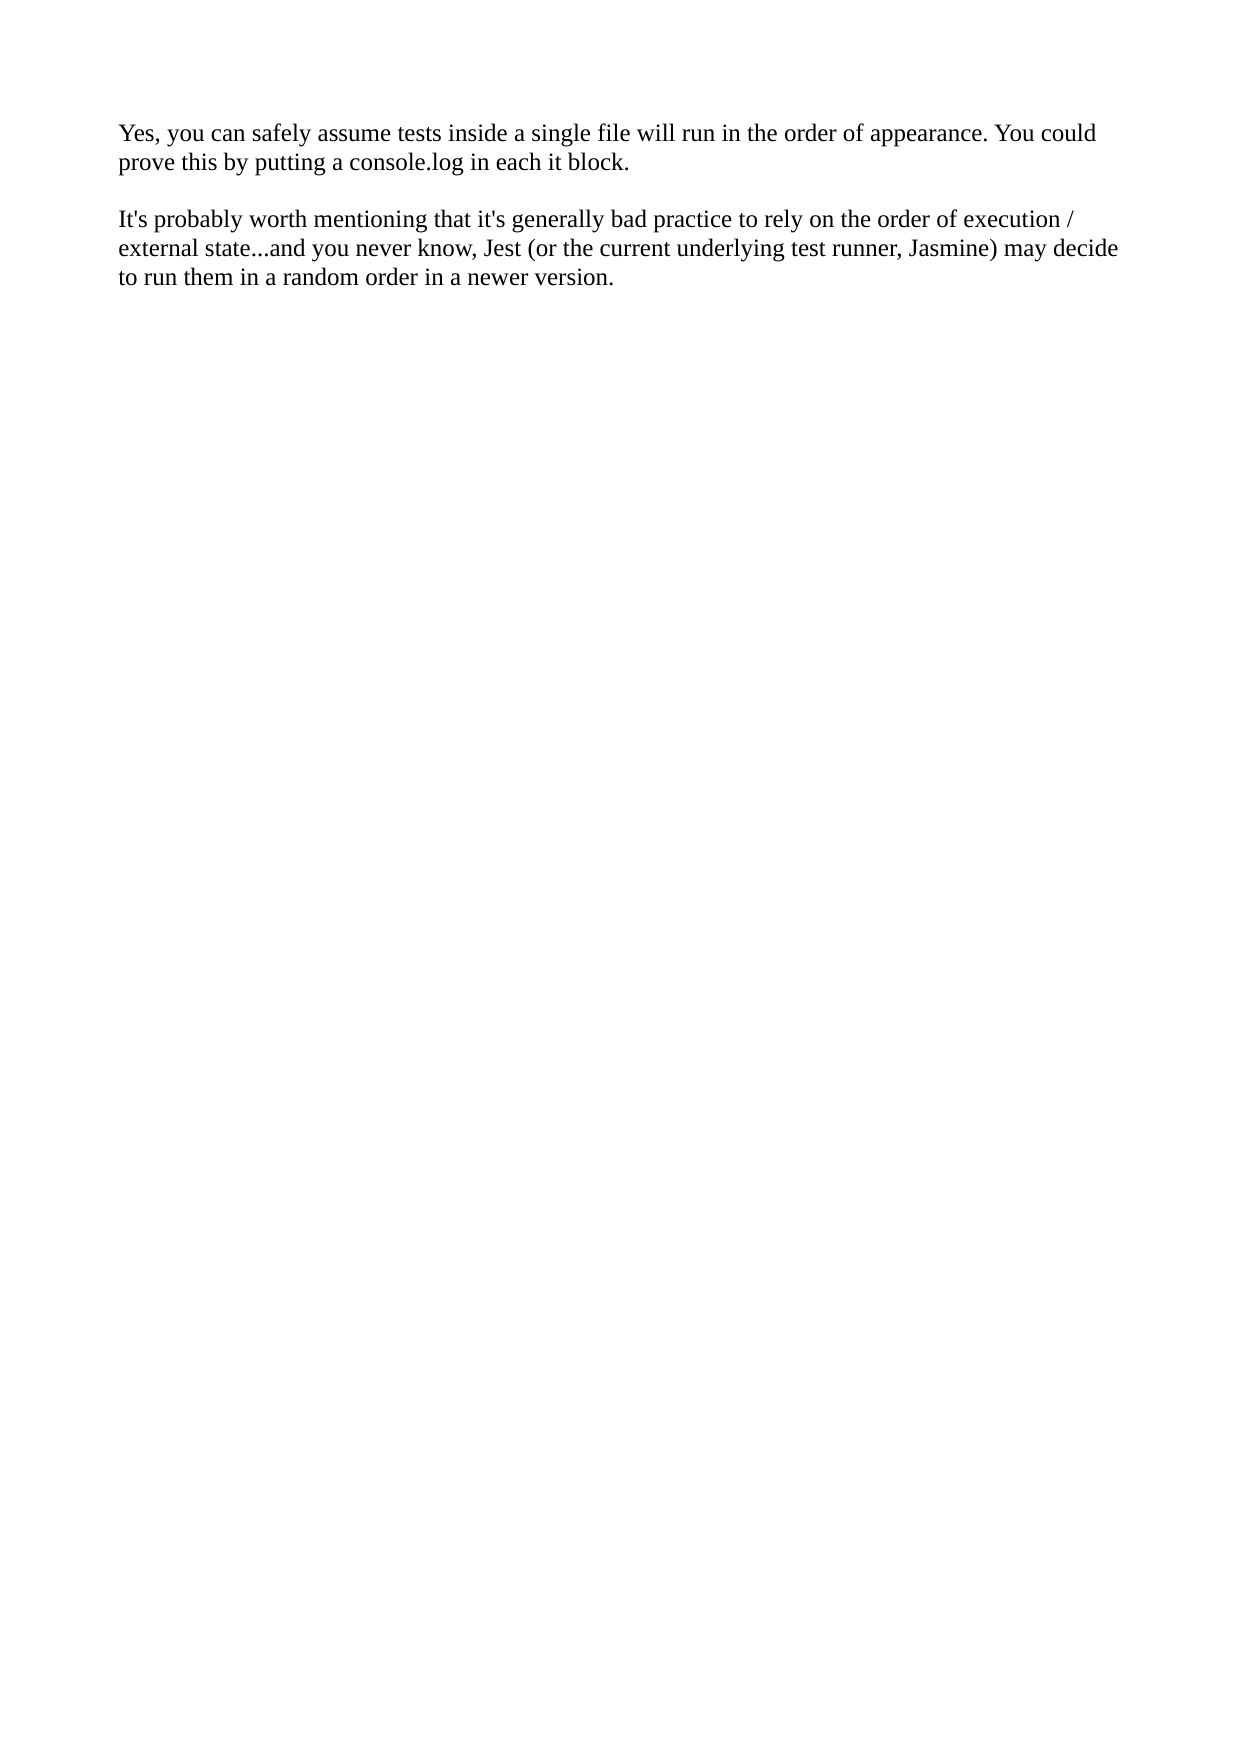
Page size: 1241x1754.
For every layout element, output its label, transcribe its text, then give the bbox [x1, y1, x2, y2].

text It's probably worth mentioning that it's generally bad practice to rely on the order of execution / external state...and you never know, Jest (or the current underlying test runner, Jasmine) may decide to run them in a random order in a newer version. [118, 204, 1122, 291]
text Yes, you can safely assume tests inside a single file will run in the order of appearance. You could prove this by putting a console.log in each it block. [118, 118, 1122, 176]
